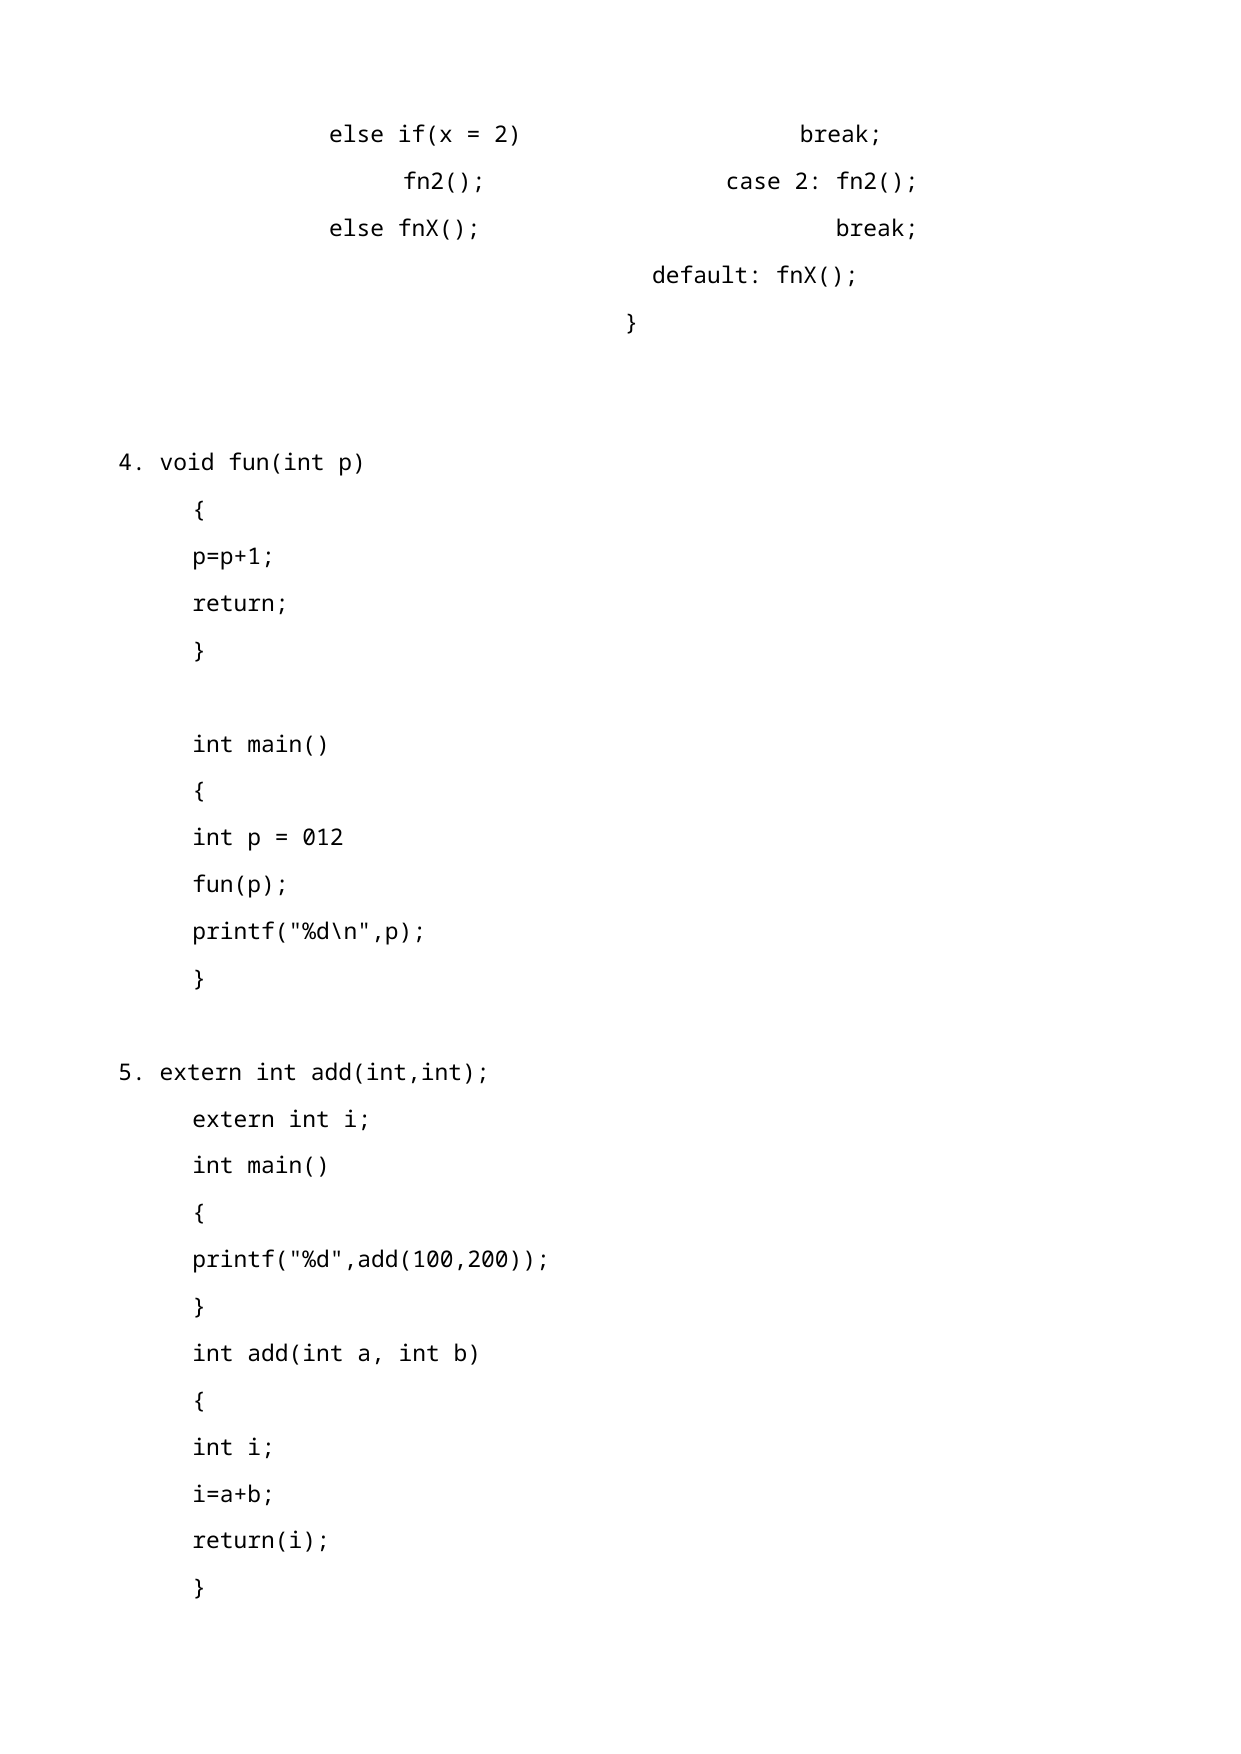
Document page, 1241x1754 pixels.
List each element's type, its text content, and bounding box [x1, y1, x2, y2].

text int main() [118, 1149, 1122, 1181]
text { [118, 493, 1122, 524]
text } [118, 962, 1122, 993]
text return(i); [118, 1524, 1122, 1556]
text { [118, 1384, 1122, 1415]
text } [181, 306, 1122, 337]
text int add(int a, int b) [118, 1337, 1122, 1368]
text int i; [118, 1431, 1122, 1462]
text 5. extern int add(int,int); [118, 1056, 1122, 1087]
text else if(x = 2) break; [181, 118, 1122, 149]
text fun(p); [118, 868, 1122, 899]
text i=a+b; [118, 1477, 1122, 1509]
text } [118, 1290, 1122, 1321]
text 4. void fun(int p) [118, 446, 1122, 477]
text p=p+1; [118, 540, 1122, 571]
text int p = 012 [118, 821, 1122, 852]
text } [118, 634, 1122, 665]
text printf("%d\n",p); [118, 915, 1122, 946]
text } [118, 1571, 1122, 1602]
text return; [118, 587, 1122, 618]
text fn2(); case 2: fn2(); [181, 165, 1122, 196]
text else fnX(); break; [181, 212, 1122, 243]
text extern int i; [118, 1102, 1122, 1134]
text { [118, 1196, 1122, 1227]
text default: fnX(); [181, 259, 1122, 290]
text printf("%d",add(100,200)); [118, 1243, 1122, 1274]
text { [118, 774, 1122, 806]
text int main() [118, 727, 1122, 759]
